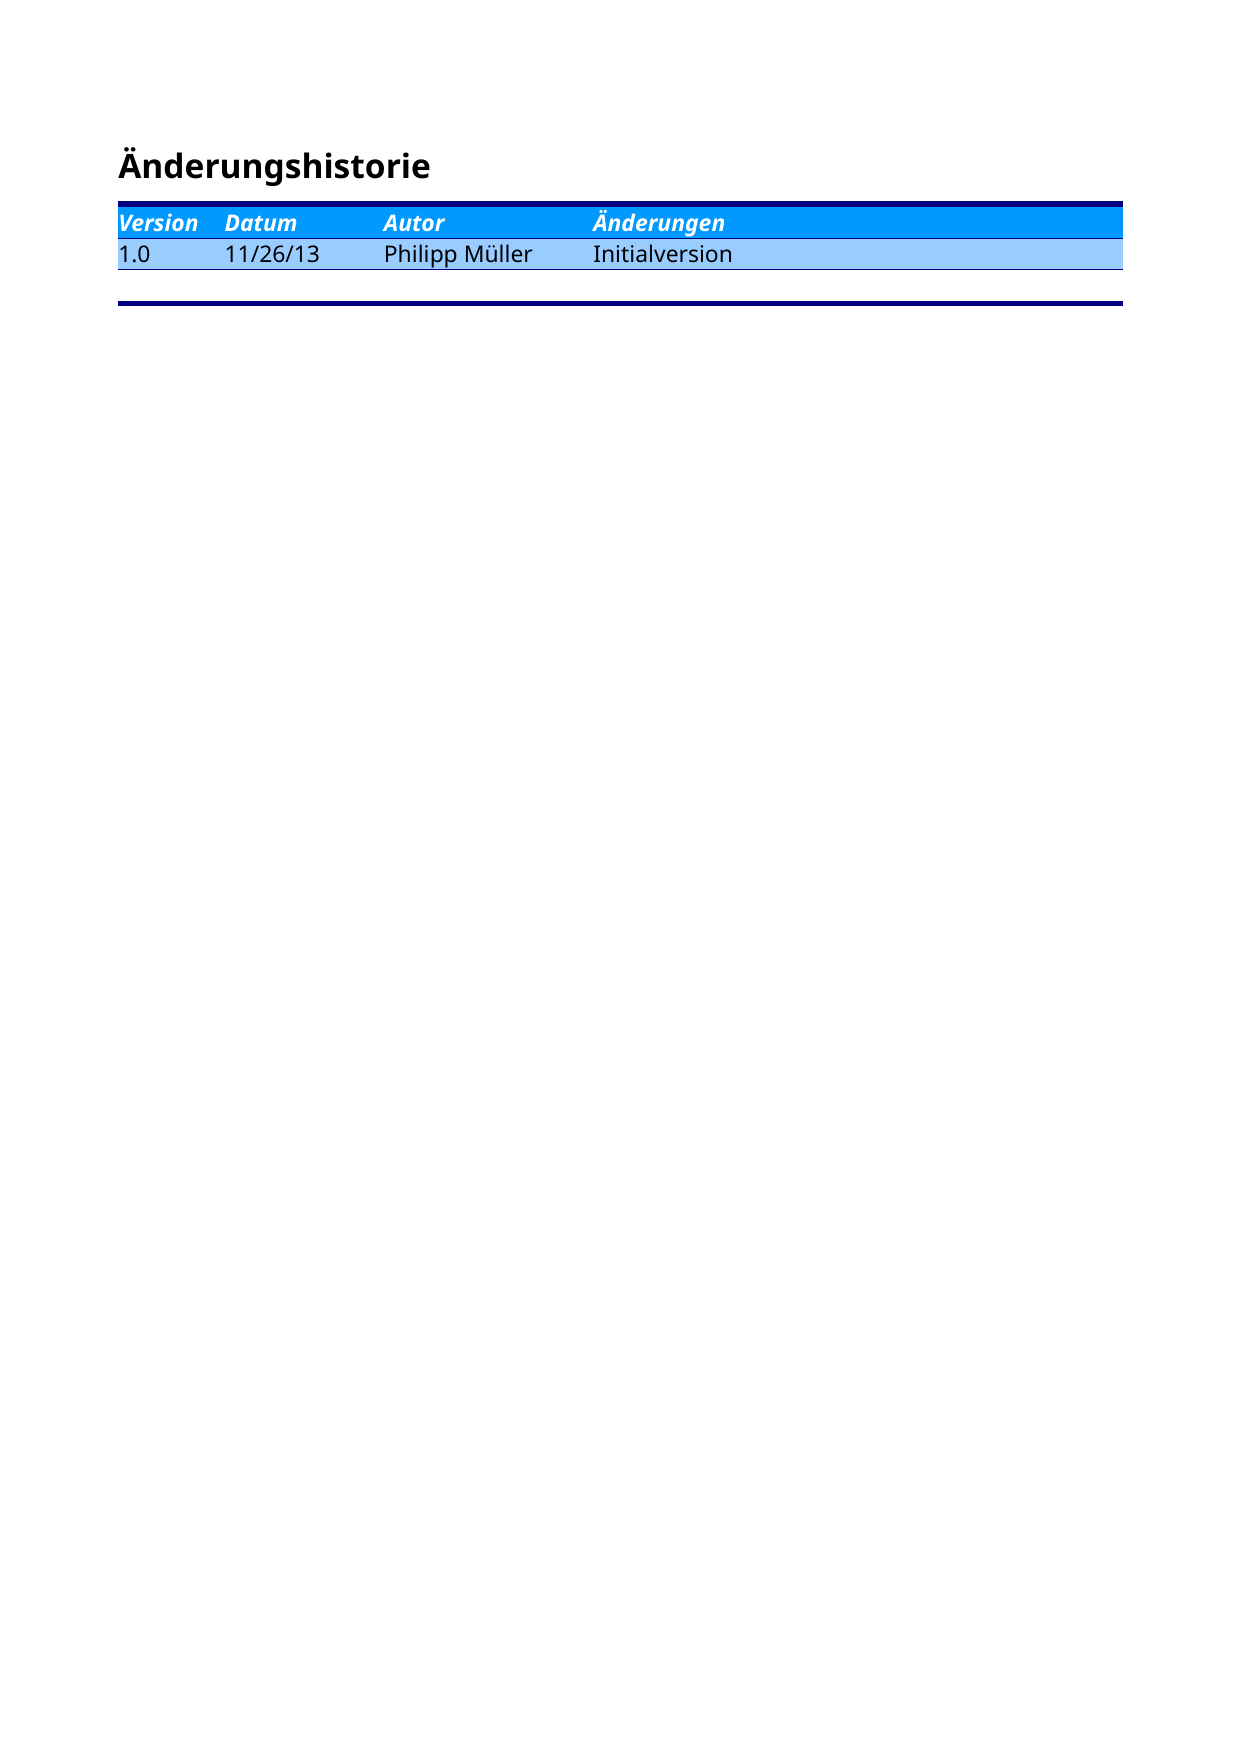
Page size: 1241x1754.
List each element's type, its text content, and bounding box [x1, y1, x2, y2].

table_header Datum [224, 207, 384, 238]
table_cell Initialversion [593, 239, 1123, 269]
table_cell [118, 270, 224, 301]
table_header Autor [384, 207, 593, 238]
table_header Änderungen [593, 207, 1123, 238]
table_cell Philipp Müller [384, 239, 593, 269]
table_cell 1.0 [118, 239, 224, 269]
table_header Version [118, 207, 224, 238]
table_cell [384, 270, 593, 301]
table_cell [593, 270, 1123, 301]
table_cell 26.11.13 [224, 239, 384, 269]
subtitle Änderungshistorie [118, 143, 1122, 189]
table_cell [224, 270, 384, 301]
